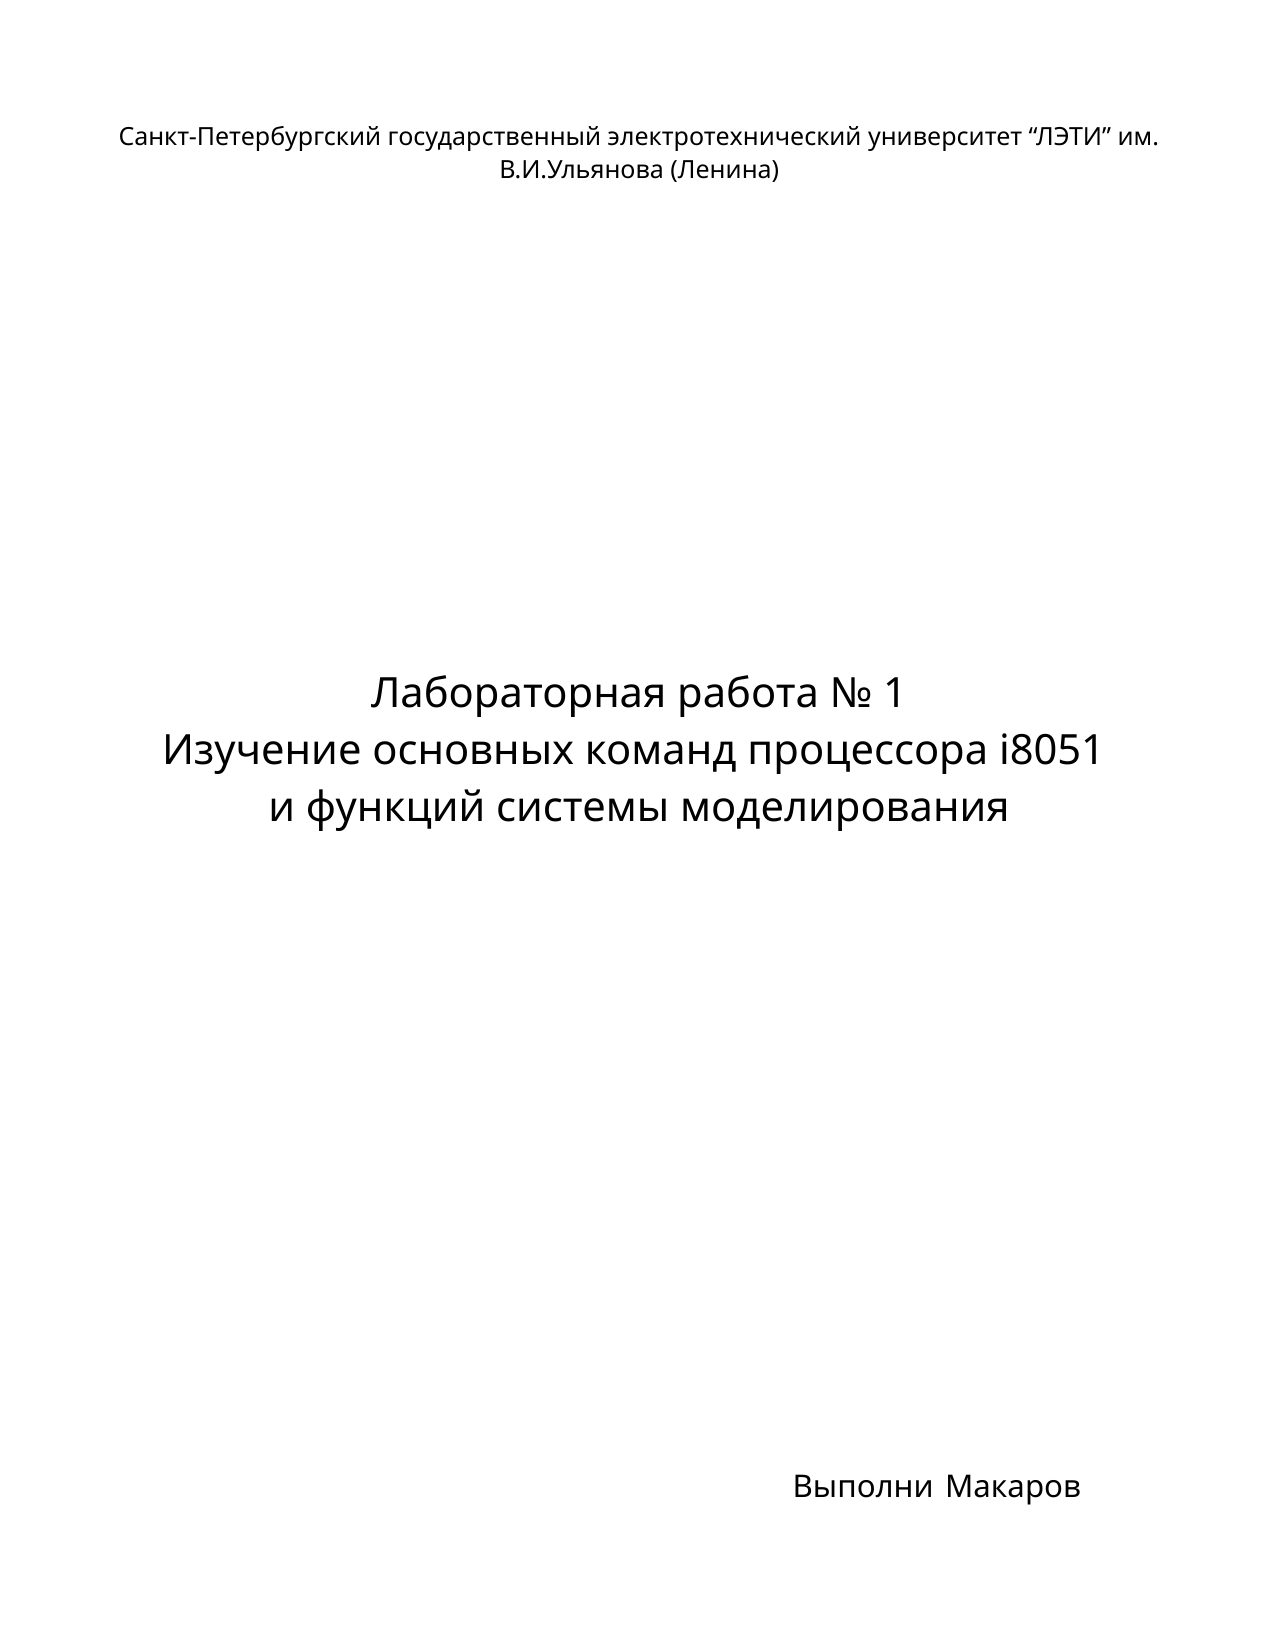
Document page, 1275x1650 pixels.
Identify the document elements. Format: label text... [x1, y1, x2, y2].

table_header Макаров [939, 1458, 1119, 1512]
text Изучение основных команд процессора i8051 [76, 720, 1202, 777]
text и функций системы моделирования [76, 777, 1202, 833]
text Санкт-Петербургский государственный электротехнический университет “ЛЭТИ” им. В.И.Ульянова (Ленина) [76, 118, 1202, 186]
table_header Выполни [769, 1458, 939, 1512]
text Лабораторная работа № 1 [76, 663, 1202, 720]
